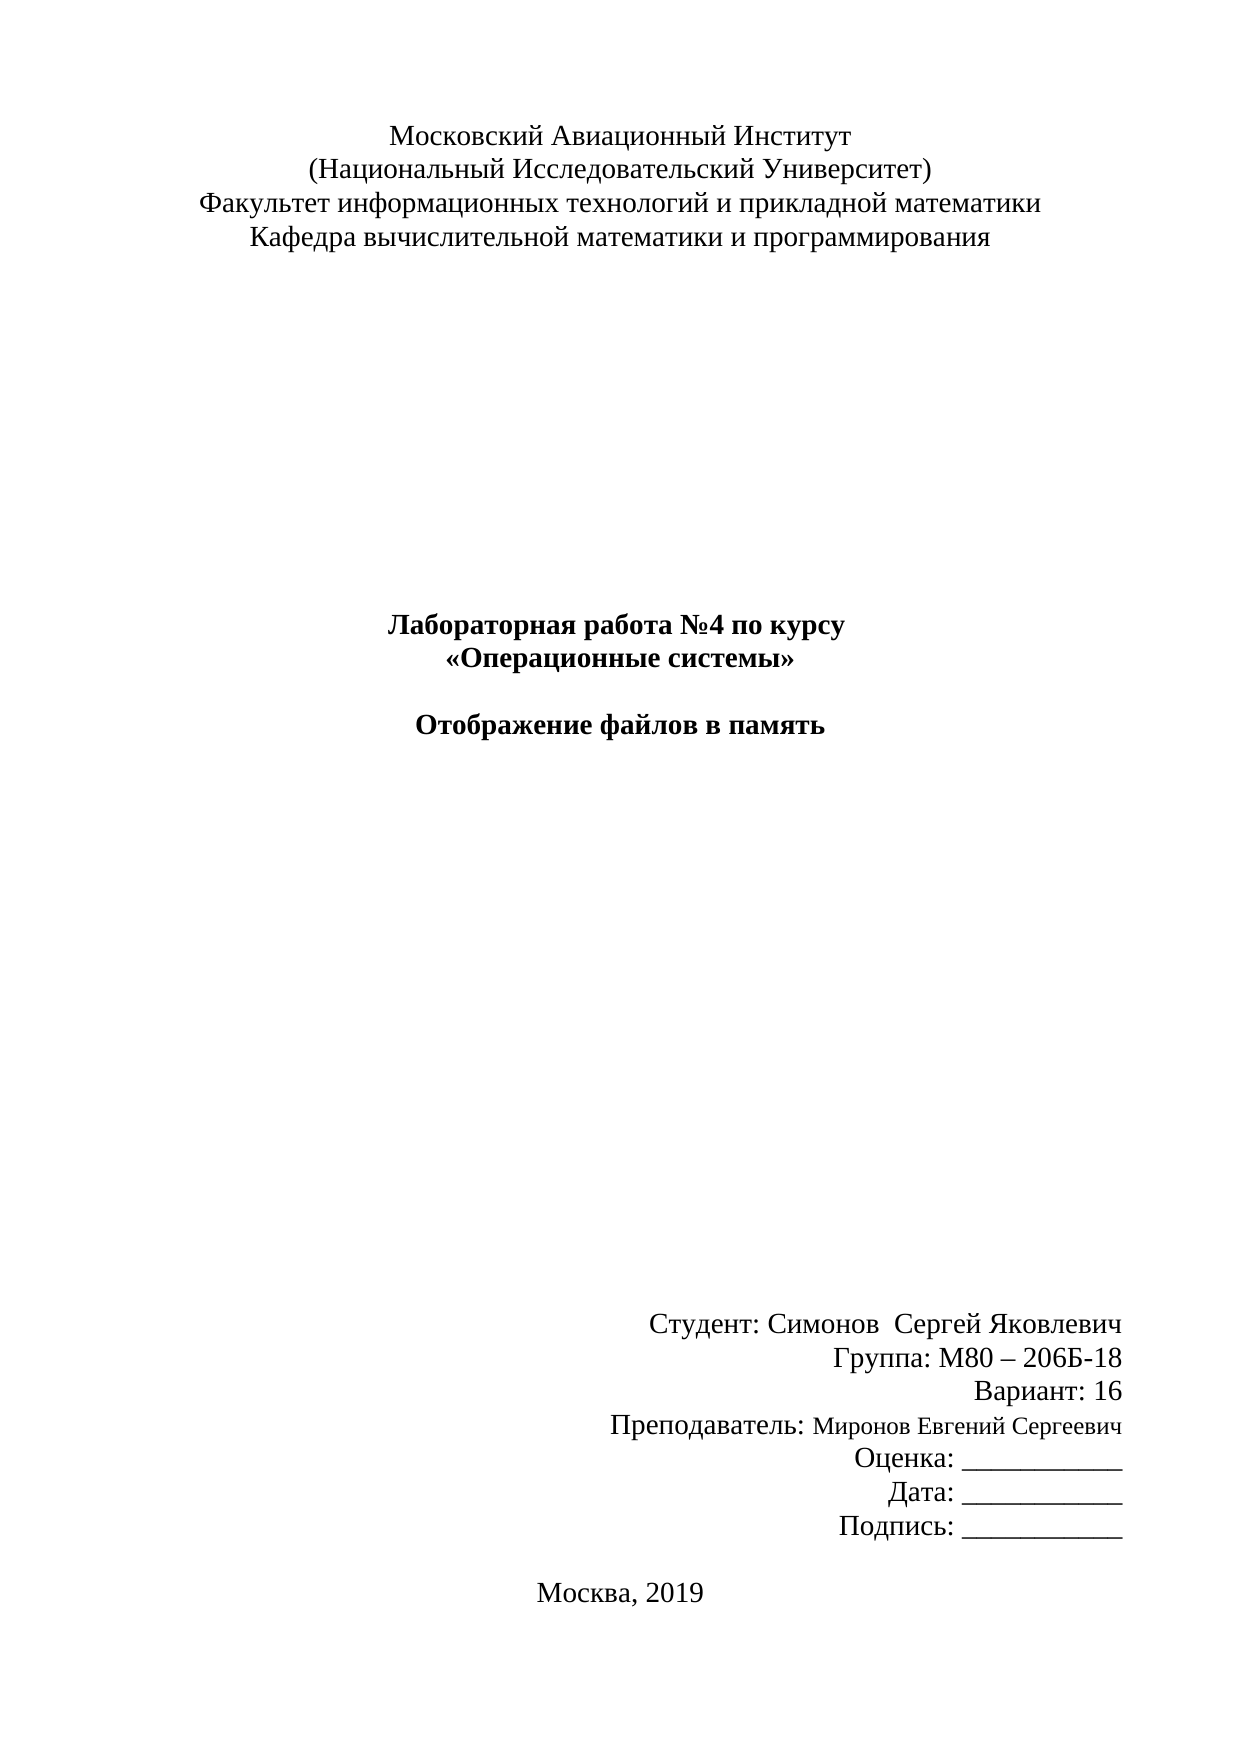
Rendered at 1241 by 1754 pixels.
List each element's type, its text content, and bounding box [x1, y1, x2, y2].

text Кафедра вычислительной математики и программирования [118, 219, 1122, 252]
text Вариант: 16 [708, 1373, 1122, 1407]
text Группа: М80 – 206Б-18 [708, 1340, 1122, 1373]
text Лабораторная работа №4 по курсу [118, 607, 1122, 640]
text Московский Авиационный Институт [118, 118, 1122, 152]
text Дата: ___________ [118, 1474, 1122, 1508]
text Оценка: ___________ [118, 1441, 1122, 1474]
text (Национальный Исследовательский Университет) [118, 152, 1122, 185]
text Отображение файлов в память [118, 707, 1122, 741]
text «Операционные системы» [118, 640, 1122, 674]
text Москва, 2019 [118, 1575, 1122, 1608]
text Подпись: ___________ [118, 1508, 1122, 1541]
text Преподаватель: Миронов Евгений Сергеевич [118, 1407, 1122, 1441]
text Студент: Симонов Сергей Яковлевич [118, 1306, 1122, 1340]
text Факультет информационных технологий и прикладной математики [118, 185, 1122, 219]
